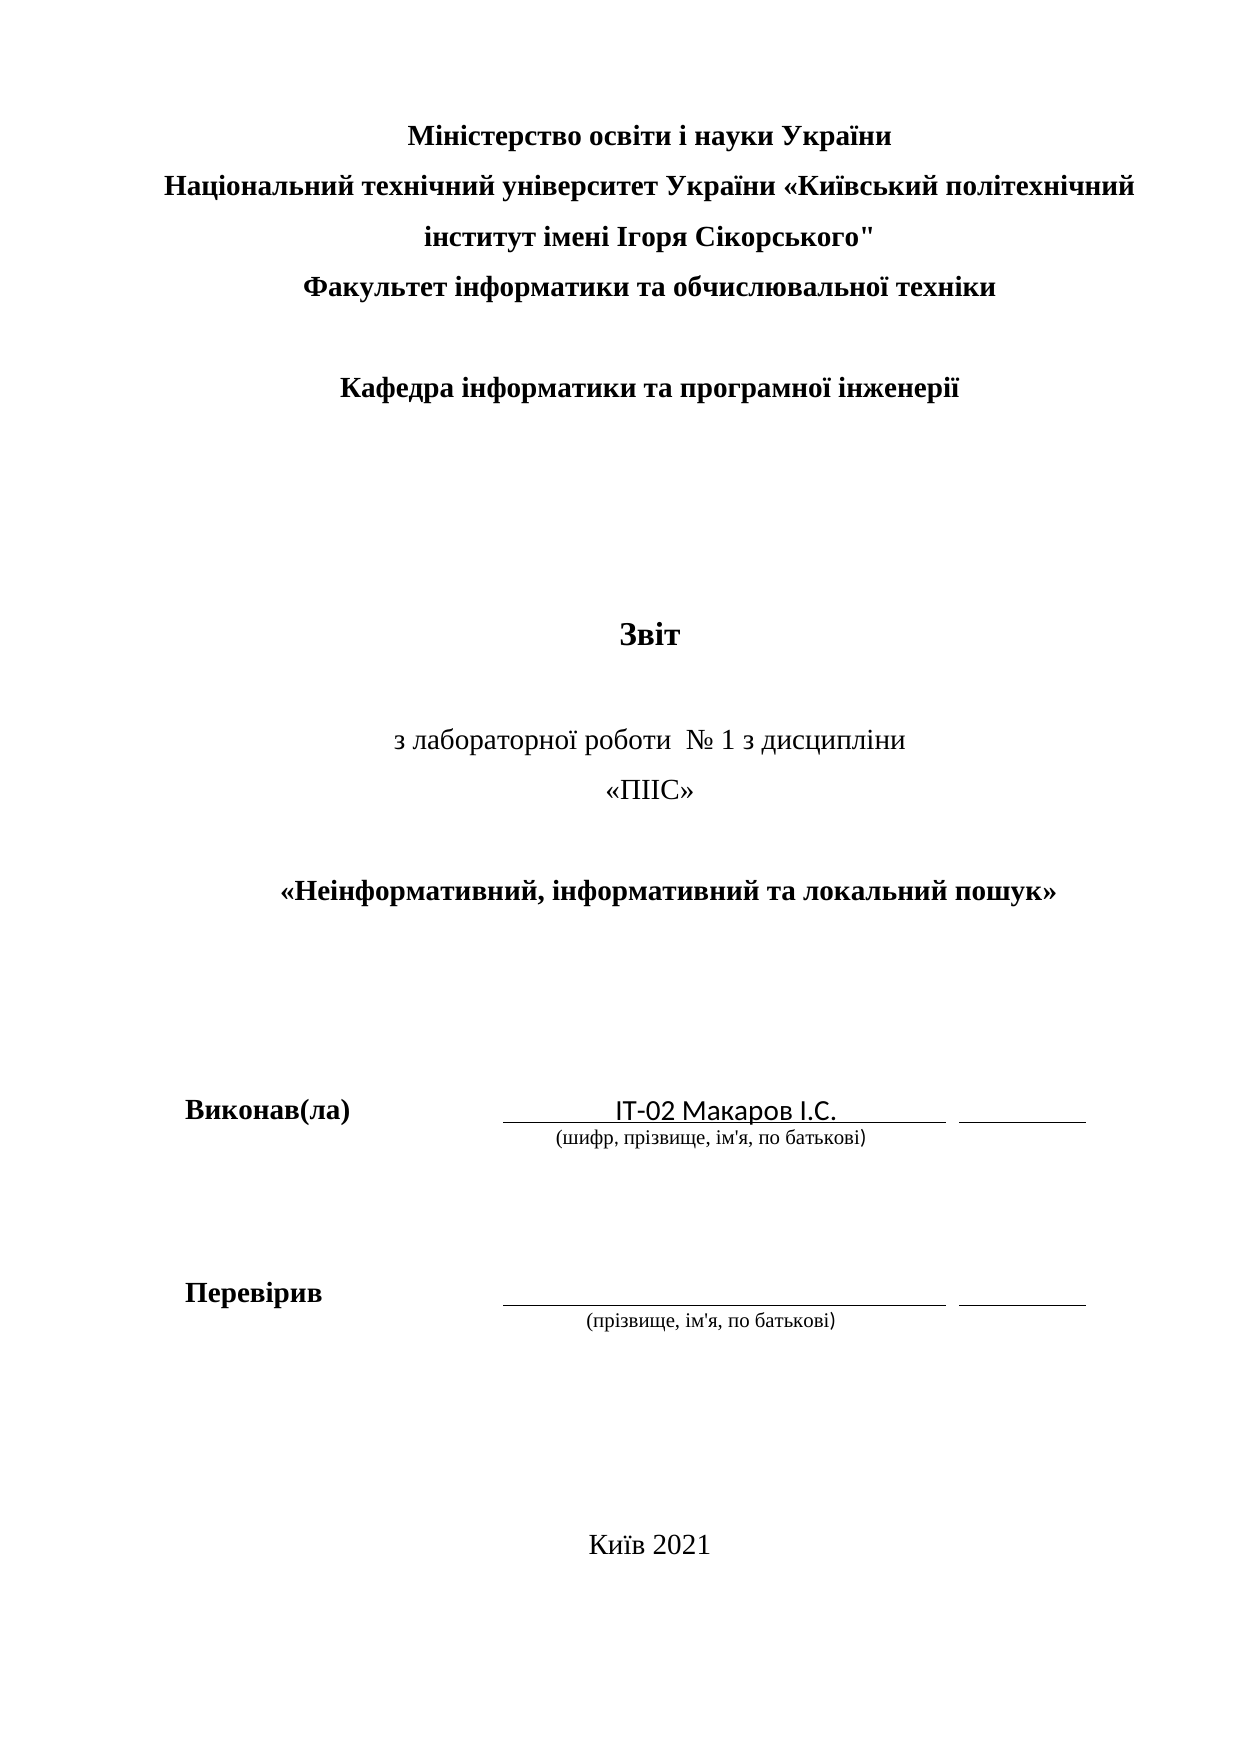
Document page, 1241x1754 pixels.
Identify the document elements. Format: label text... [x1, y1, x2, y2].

text «Неінформативний, інформативний та локальний пошук» [185, 873, 1152, 906]
text Факультет інформатики та обчислювальної техніки [148, 269, 1152, 303]
text «ПІІС» [148, 772, 1152, 806]
text Національний технічний університет України «Київський політехнічний інститут імені Ігоря Сікорського" [148, 168, 1152, 252]
text Кафедра інформатики та програмної інженерії [148, 370, 1152, 403]
text з лабораторної роботи № 1 з дисципліни [148, 722, 1152, 755]
text Звіт [148, 614, 1152, 652]
text Київ 2021 [148, 1527, 1152, 1560]
text Міністерство освіти і науки України [148, 118, 1152, 152]
